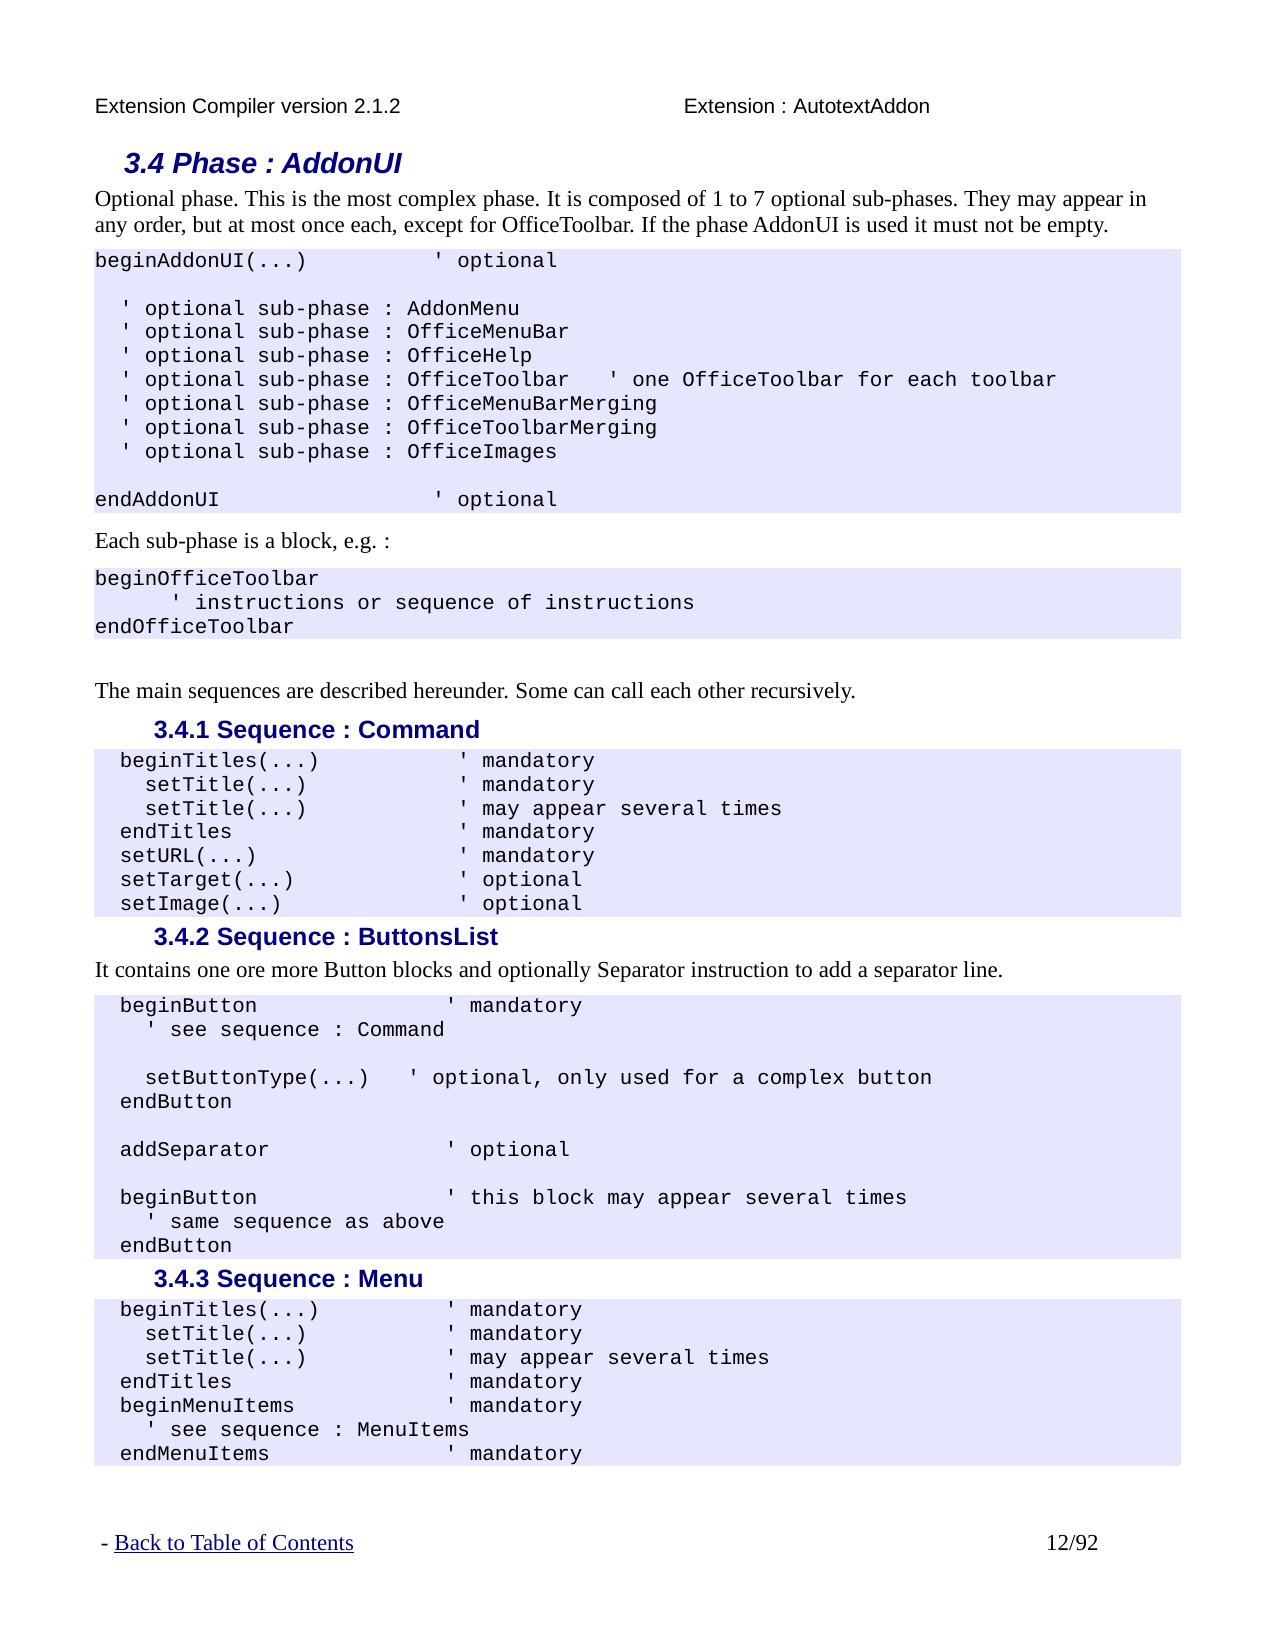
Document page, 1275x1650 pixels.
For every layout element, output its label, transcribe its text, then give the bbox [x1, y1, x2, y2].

text setTitle(...) ' mandatory [94, 773, 1181, 797]
text ' optional sub-phase : OfficeToolbarMerging [94, 417, 1181, 441]
subtitle Sequence : Menu [153, 1265, 1181, 1293]
text setTitle(...) ' mandatory [94, 1323, 1181, 1347]
text beginTitles(...) ' mandatory [94, 749, 1181, 773]
subtitle Phase : AddonUI [124, 147, 1181, 180]
text setTitle(...) ' may appear several times [94, 797, 1181, 821]
text ' optional sub-phase : OfficeImages [94, 441, 1181, 465]
text ' optional sub-phase : OfficeHelp [94, 345, 1181, 369]
text setImage(...) ' optional [94, 893, 1181, 917]
text addSeparator ' optional [94, 1139, 1181, 1163]
text It contains one ore more Button blocks and optionally Separator instruction to add a separator line. [94, 957, 1181, 983]
text Optional phase. This is the most complex phase. It is composed of 1 to 7 optional sub-phases. They may appear in any order, but at most once each, except for OfficeToolbar. If the phase AddonUI is used it must not be empty. [94, 186, 1181, 237]
text setTarget(...) ' optional [94, 869, 1181, 893]
text Each sub-phase is a block, e.g. : [94, 528, 1181, 553]
text beginTitles(...) ' mandatory [94, 1299, 1181, 1323]
text endMenuItems ' mandatory [94, 1442, 1181, 1466]
text ' instructions or sequence of instructions [94, 592, 1181, 616]
text ' optional sub-phase : OfficeToolbar ' one OfficeToolbar for each toolbar [94, 369, 1181, 393]
text ' same sequence as above [94, 1211, 1181, 1235]
text ' optional sub-phase : AddonMenu [94, 297, 1181, 321]
text ' see sequence : MenuItems [94, 1418, 1181, 1442]
text ' see sequence : Command [94, 1019, 1181, 1043]
text beginAddonUI(...) ' optional [94, 249, 1181, 273]
text beginMenuItems ' mandatory [94, 1394, 1181, 1418]
text beginButton ' this block may appear several times [94, 1187, 1181, 1211]
text beginOfficeToolbar [94, 568, 1181, 592]
text setURL(...) ' mandatory [94, 845, 1181, 869]
text beginButton ' mandatory [94, 995, 1181, 1019]
subtitle Sequence : ButtonsList [153, 923, 1181, 951]
text ' optional sub-phase : OfficeMenuBarMerging [94, 393, 1181, 417]
text setTitle(...) ' may appear several times [94, 1347, 1181, 1371]
text endButton [94, 1235, 1181, 1259]
text endAddonUI ' optional [94, 489, 1181, 513]
text setButtonType(...) ' optional, only used for a complex button [94, 1067, 1181, 1091]
text endButton [94, 1091, 1181, 1115]
text The main sequences are described hereunder. Some can call each other recursively. [94, 678, 1181, 703]
text endOfficeToolbar [94, 616, 1181, 639]
subtitle Sequence : Command [153, 716, 1181, 744]
text endTitles ' mandatory [94, 821, 1181, 845]
text endTitles ' mandatory [94, 1371, 1181, 1394]
text ' optional sub-phase : OfficeMenuBar [94, 321, 1181, 345]
